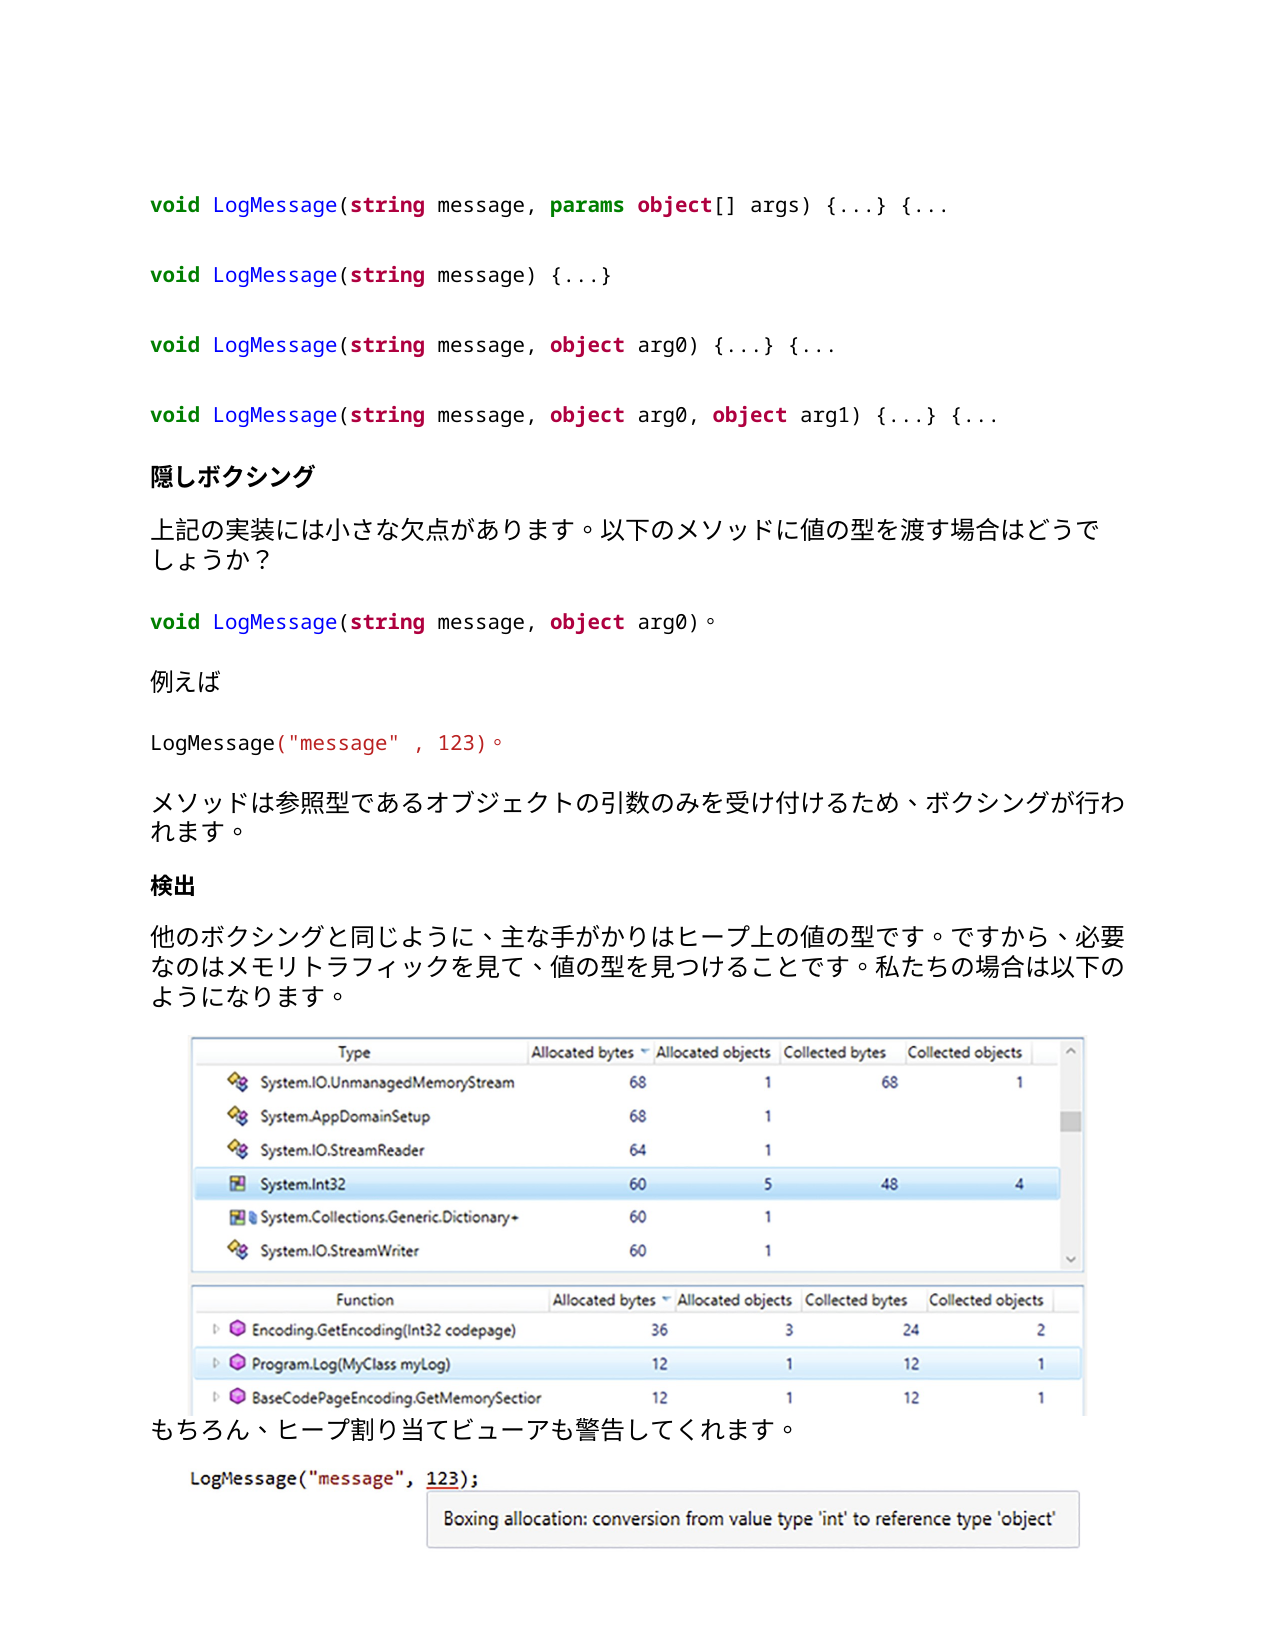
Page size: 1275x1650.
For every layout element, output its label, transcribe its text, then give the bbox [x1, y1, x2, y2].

text void LogMessage(string message, object arg0) {...} {... [150, 330, 1137, 359]
subtitle 隠しボクシング [150, 459, 1137, 493]
picture [188, 1468, 1081, 1552]
text 例えば [150, 668, 1137, 697]
text void LogMessage(string message, object arg0, object arg1) {...} {... [150, 400, 1137, 429]
text 他のボクシングと同じように、主な手がかりはヒープ上の値の型です。ですから、必要なのはメモリトラフィックを見て、値の型を見つけることです。私たちの場合は以下のようになります。 [150, 923, 1126, 1012]
text もちろん、ヒープ割り当てビューアも警告してくれます。 [150, 1052, 1137, 1445]
text 上記の実装には小さな欠点があります。以下のメソッドに値の型を渡す場合はどうでしょうか？ [150, 516, 1126, 575]
text void LogMessage(string message, params object[] args) {...} {... [150, 190, 1137, 219]
text void LogMessage(string message, object arg0)。 [150, 607, 1137, 635]
text メソッドは参照型であるオブジェクトの引数のみを受け付けるため、ボクシングが行われます。 [150, 789, 1137, 847]
text 検出 [150, 873, 1137, 899]
picture [187, 1035, 1088, 1416]
text LogMessage("message" , 123)。 [150, 728, 1137, 757]
text void LogMessage(string message) {...} [150, 260, 1137, 289]
